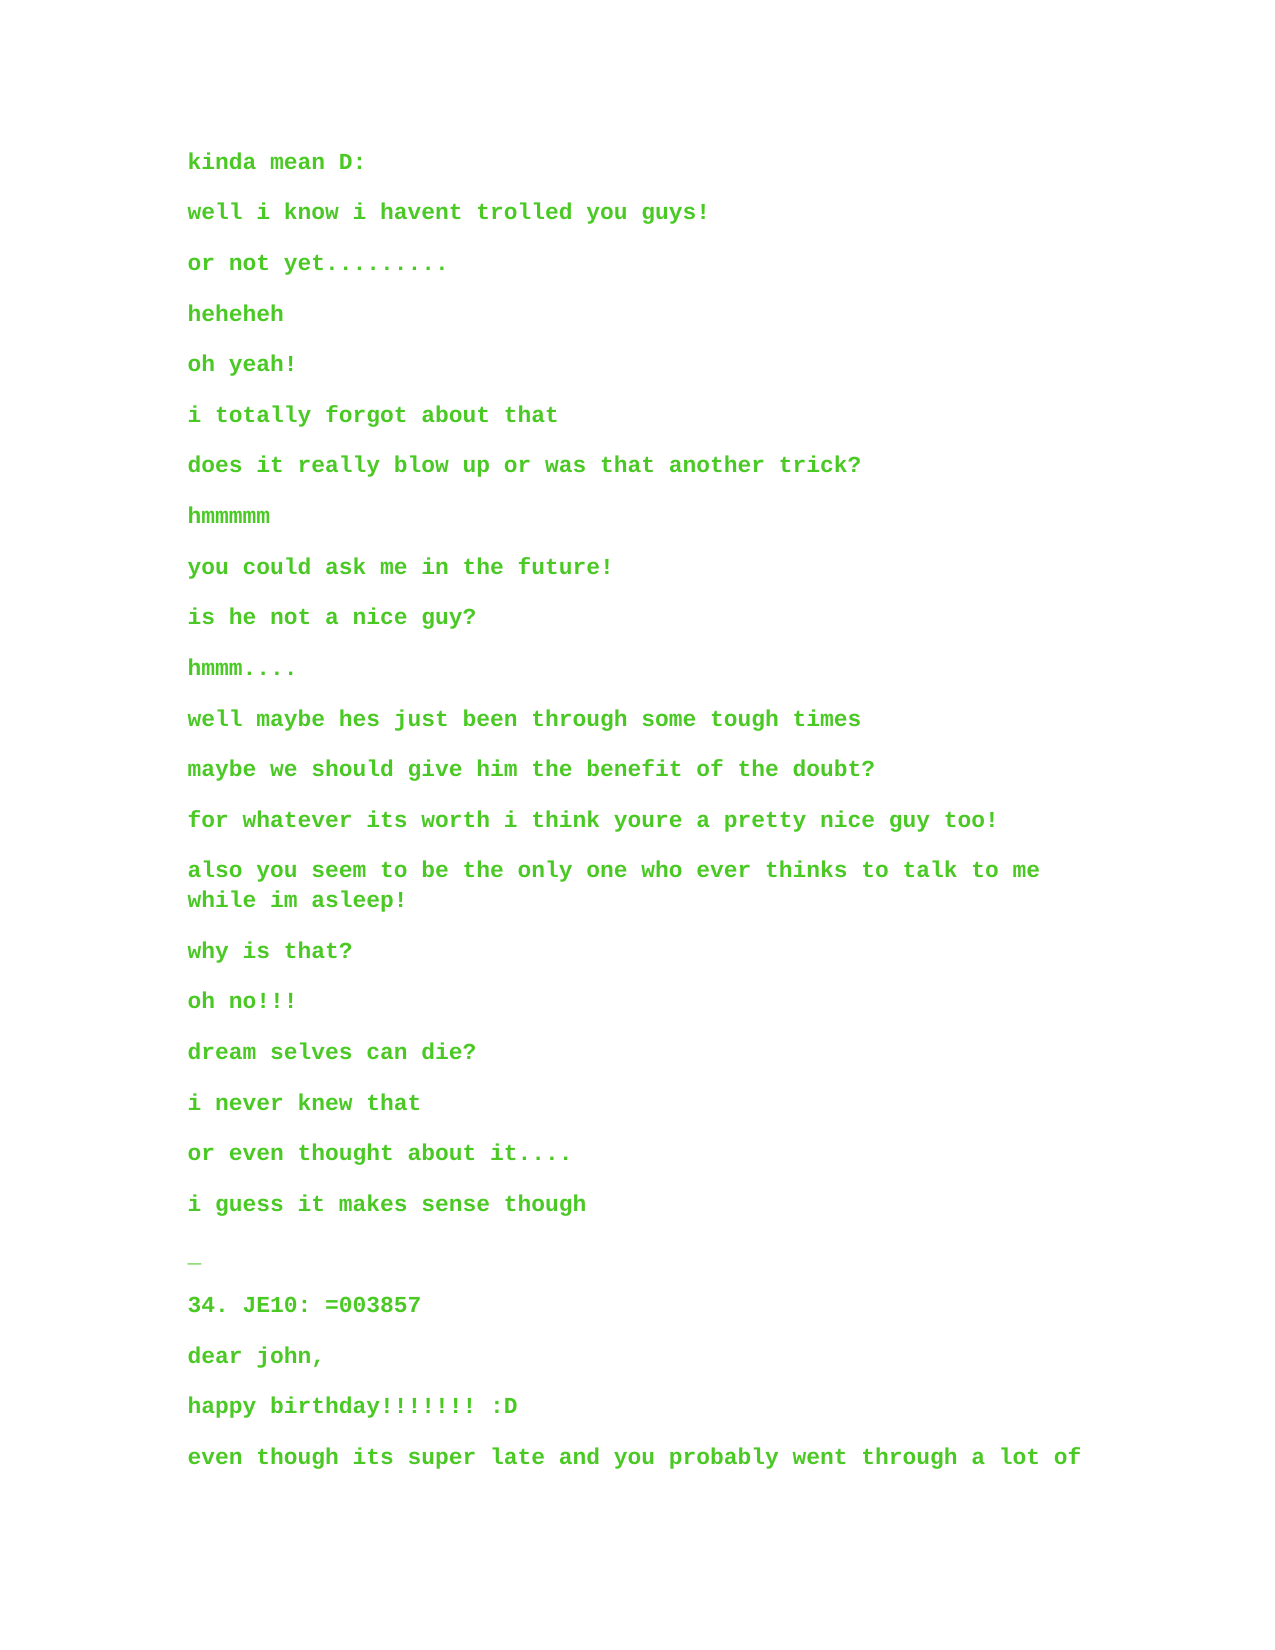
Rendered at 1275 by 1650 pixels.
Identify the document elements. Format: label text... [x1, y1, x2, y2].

text does it really blow up or was that another trick? [187, 454, 1087, 480]
text even though its super late and you probably went through a lot of [187, 1445, 1087, 1471]
text dream selves can die? [187, 1040, 1087, 1066]
text kinda mean D: [187, 150, 1087, 176]
text hmmmmm [187, 504, 1087, 530]
text _ [187, 1243, 1087, 1269]
text or even thought about it.... [187, 1142, 1087, 1168]
text maybe we should give him the benefit of the doubt? [187, 757, 1087, 783]
text well maybe hes just been through some tough times [187, 707, 1087, 733]
text hmmm.... [187, 656, 1087, 682]
text heheheh [187, 302, 1087, 328]
text 34. JE10: =003857 [187, 1293, 1087, 1319]
text oh yeah! [187, 352, 1087, 378]
text oh no!!! [187, 990, 1087, 1016]
text also you seem to be the only one who ever thinks to talk to me while im asleep! [187, 859, 1087, 914]
text dear john, [187, 1344, 1087, 1370]
text happy birthday!!!!!!! :D [187, 1395, 1087, 1421]
text i guess it makes sense though [187, 1192, 1087, 1218]
text is he not a nice guy? [187, 606, 1087, 632]
text why is that? [187, 939, 1087, 965]
text well i know i havent trolled you guys! [187, 201, 1087, 227]
text for whatever its worth i think youre a pretty nice guy too! [187, 808, 1087, 834]
text i totally forgot about that [187, 403, 1087, 429]
text i never knew that [187, 1091, 1087, 1117]
text or not yet......... [187, 251, 1087, 277]
text you could ask me in the future! [187, 555, 1087, 581]
